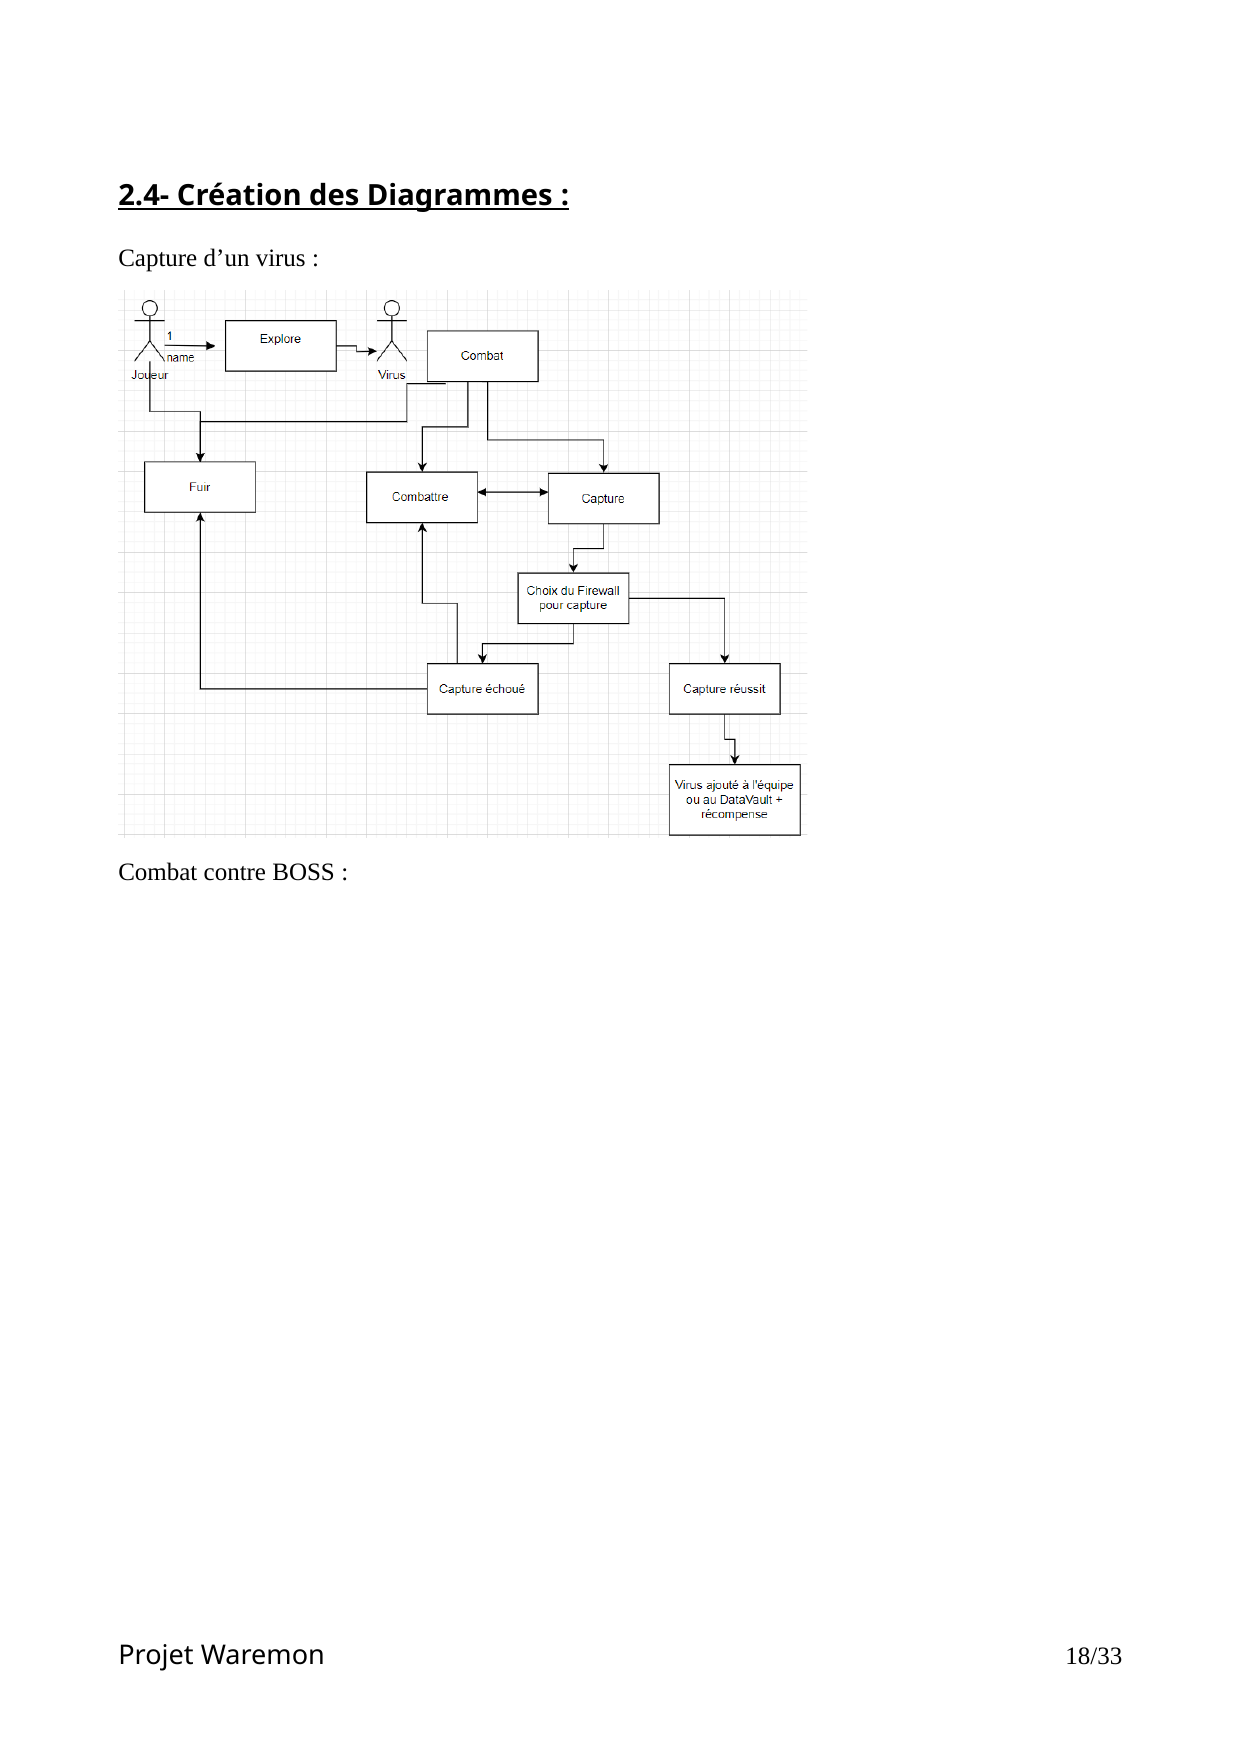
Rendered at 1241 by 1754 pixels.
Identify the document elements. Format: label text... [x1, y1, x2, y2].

subtitle 2.4- Création des Diagrammes : [118, 174, 1122, 214]
text Combat contre BOSS : [118, 857, 1122, 885]
text Capture d’un virus : [118, 243, 1122, 272]
